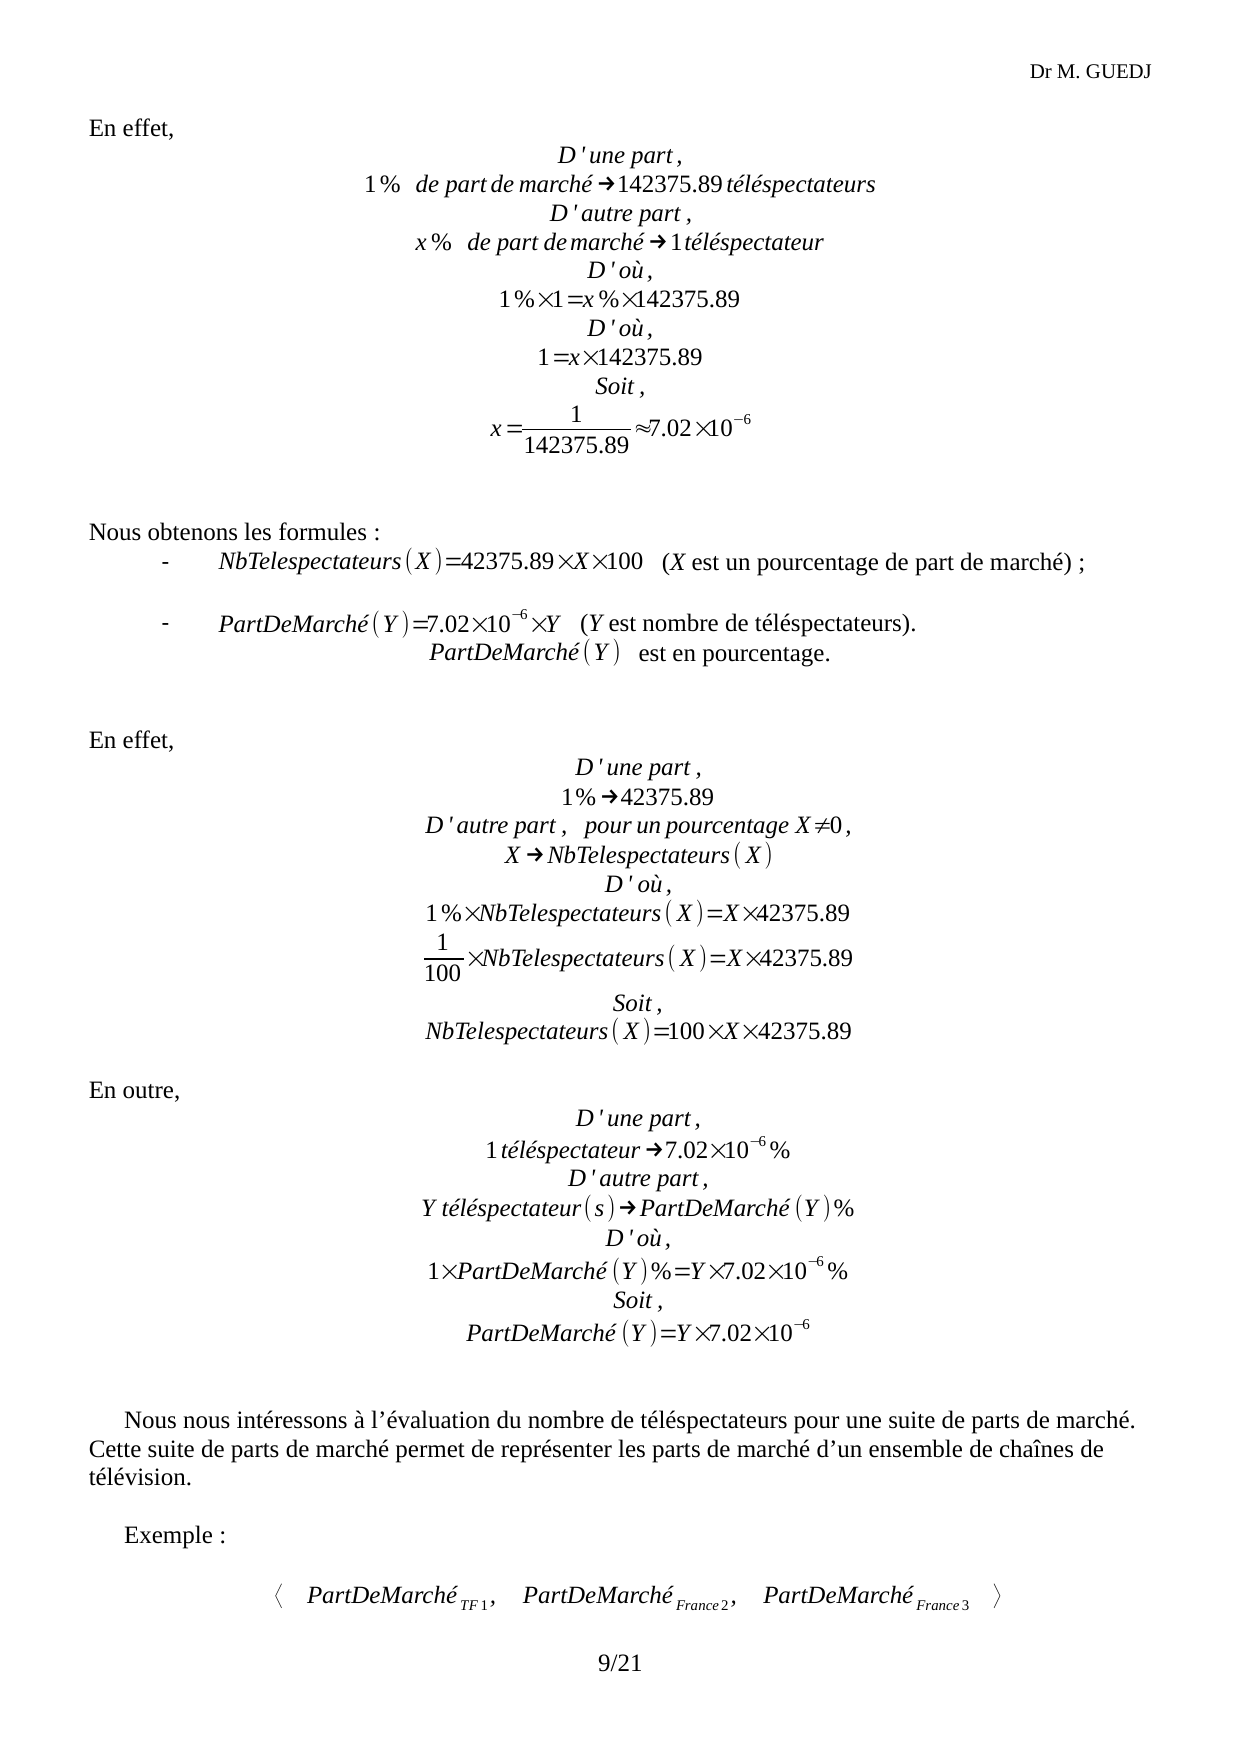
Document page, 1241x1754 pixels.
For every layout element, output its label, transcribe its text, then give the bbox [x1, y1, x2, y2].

text Exemple : [88, 1520, 1152, 1549]
text En outre, [88, 1075, 1152, 1104]
text Nous nous intéressons à l’évaluation du nombre de téléspectateurs pour une suite de parts de marché. Cette suite de parts de marché permet de représenter les parts de marché d’un ensemble de chaînes de télévision. [88, 1405, 1152, 1491]
list (Y est nombre de téléspectateurs). [161, 605, 1152, 638]
list (X est un pourcentage de part de marché) ; [161, 546, 1152, 577]
list En effet, [88, 113, 1152, 141]
text est en pourcentage. [88, 638, 1152, 667]
text Nous obtenons les formules : [88, 517, 1152, 546]
text En effet, [88, 725, 1152, 754]
